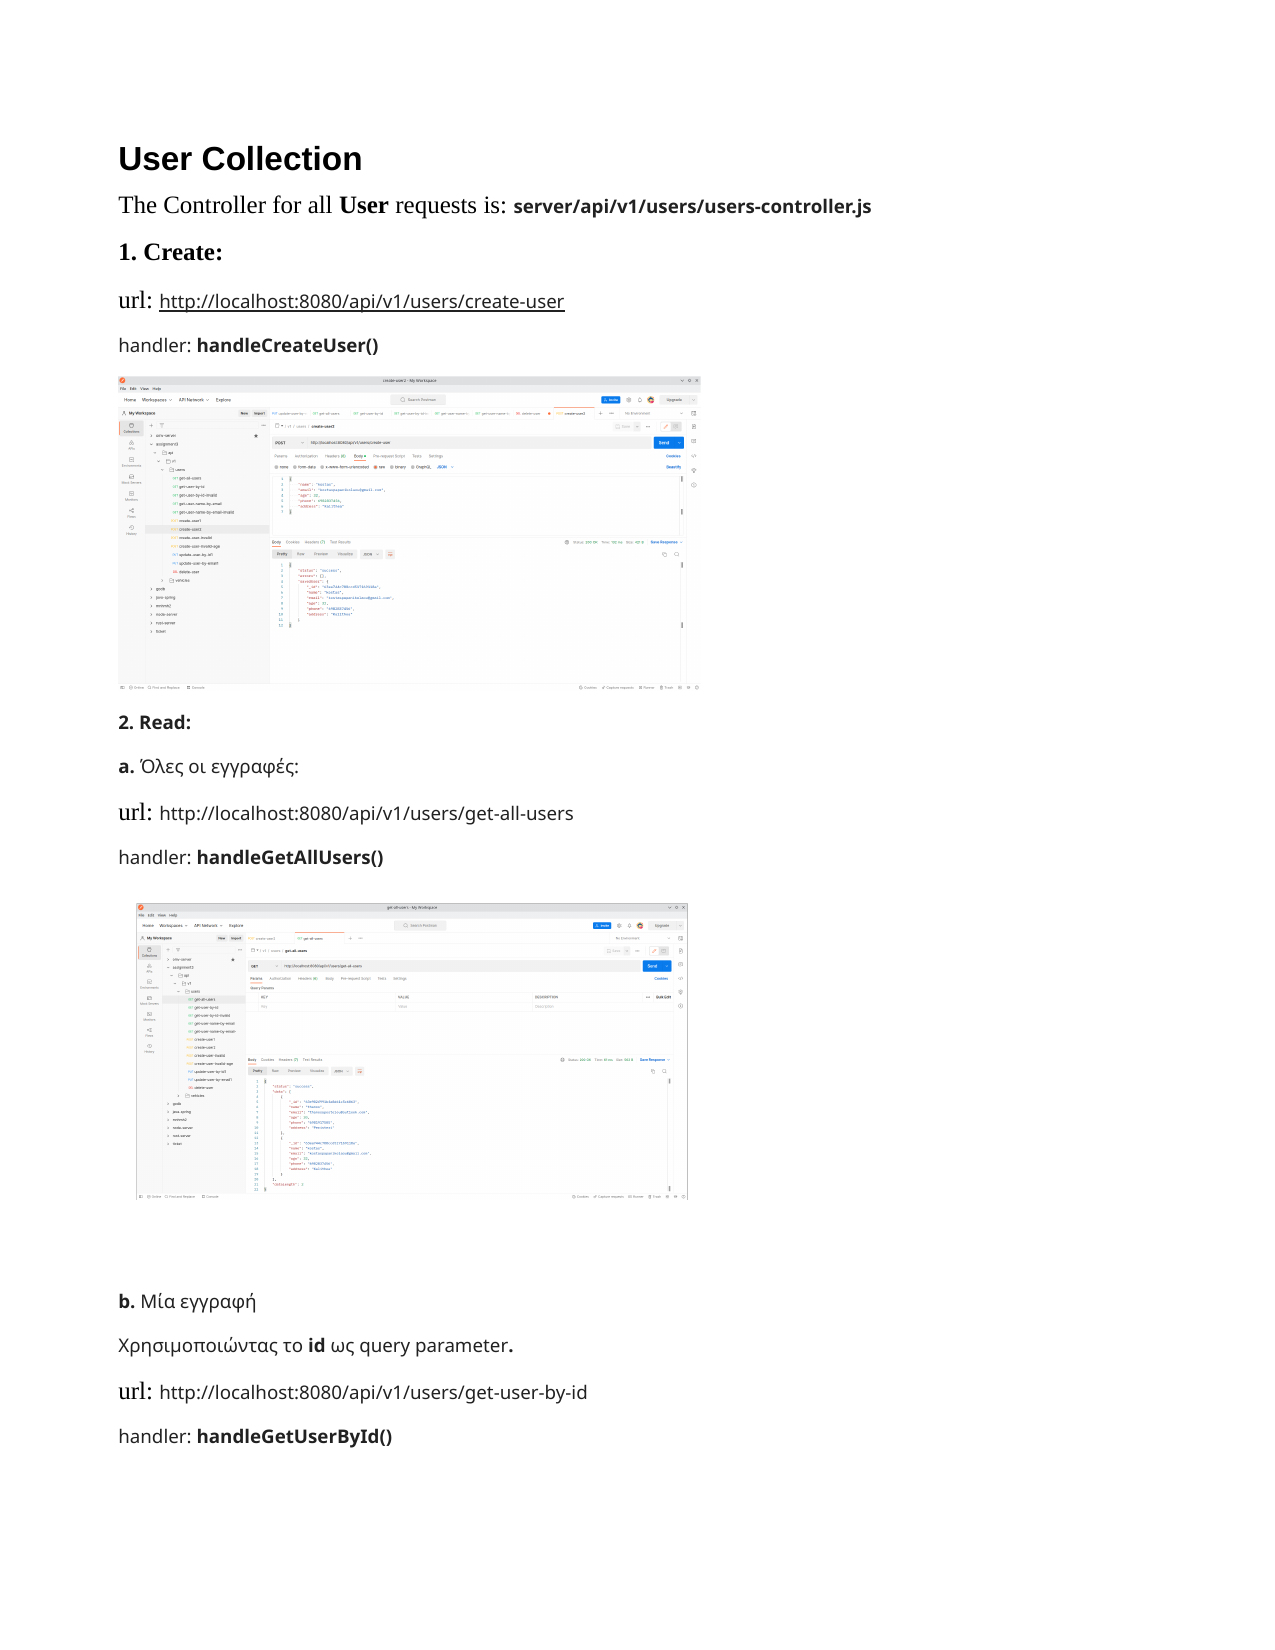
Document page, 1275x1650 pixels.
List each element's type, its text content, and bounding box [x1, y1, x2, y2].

text handler: handleCreateUser() [118, 333, 1157, 358]
text a. Όλες οι εγγραφές: [118, 753, 1157, 778]
picture [118, 888, 705, 1222]
picture [118, 376, 701, 691]
text 1. Create: [118, 237, 1157, 266]
text Χρησιμοποιώντας το id ως query parameter. [118, 1332, 1157, 1357]
text 2. Read: [118, 709, 1157, 735]
text b. Μία εγγραφή [118, 1288, 1157, 1313]
text handler: handleGetAllUsers() [118, 844, 1157, 870]
subtitle User Collection [118, 139, 1157, 177]
text url: http://localhost:8080/api/v1/users/create-user [118, 285, 1157, 314]
text The Controller for all User requests is: server/api/v1/users/users-controller.js [118, 190, 1157, 219]
text url: http://localhost:8080/api/v1/users/get-user-by-id [118, 1376, 1157, 1404]
text url: http://localhost:8080/api/v1/users/get-all-users [118, 797, 1157, 826]
text handler: handleGetUserById() [118, 1423, 1157, 1449]
